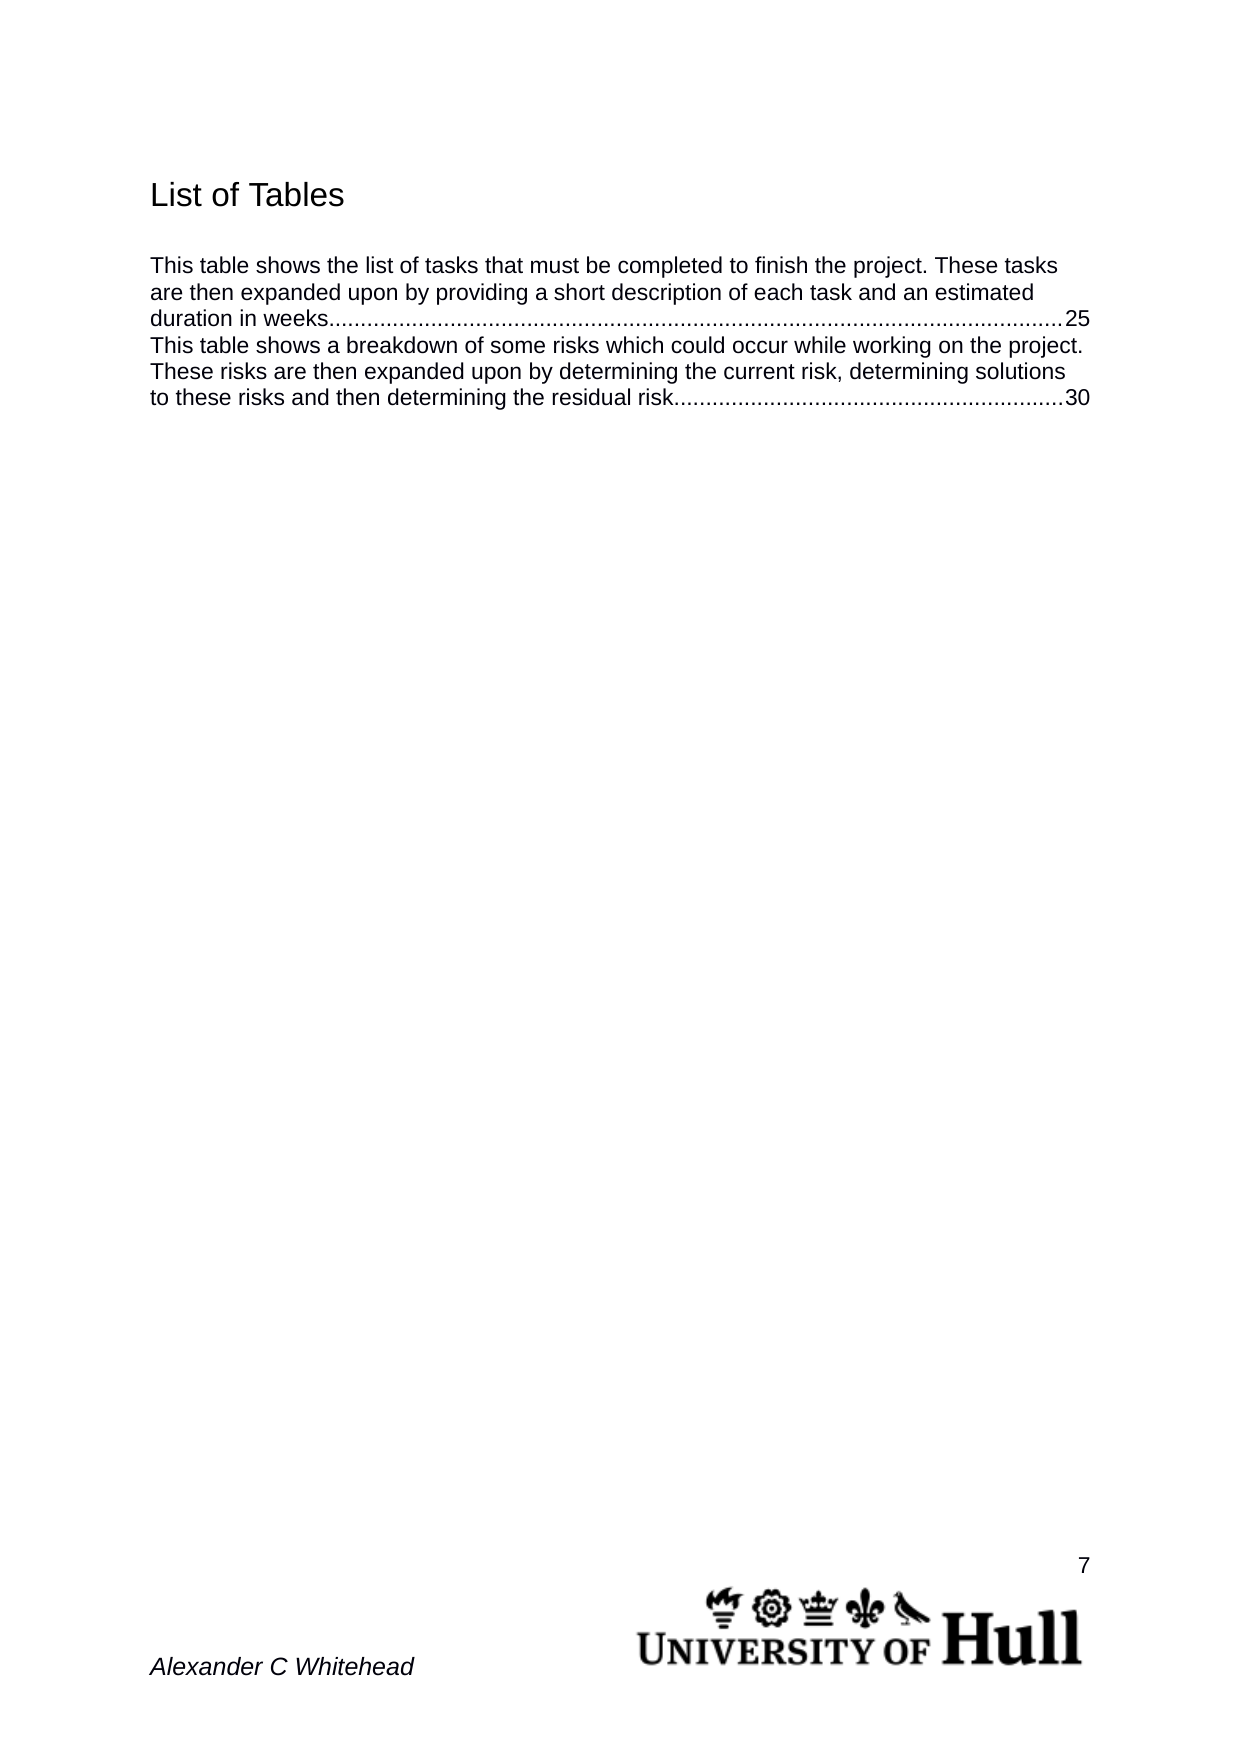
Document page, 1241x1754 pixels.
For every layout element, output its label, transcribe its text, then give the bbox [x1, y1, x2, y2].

text This table shows a breakdown of some risks which could occur while working on the project. These risks are then expanded upon by determining the current risk, determining solutions to these risks and then determining the residual risk. 30 [150, 332, 1090, 411]
text This table shows the list of tasks that must be completed to finish the project. These tasks are then expanded upon by providing a short description of each task and an estimated duration in weeks. 25 [150, 252, 1090, 332]
picture [630, 1578, 1091, 1675]
subtitle List of Tables [150, 175, 1090, 213]
